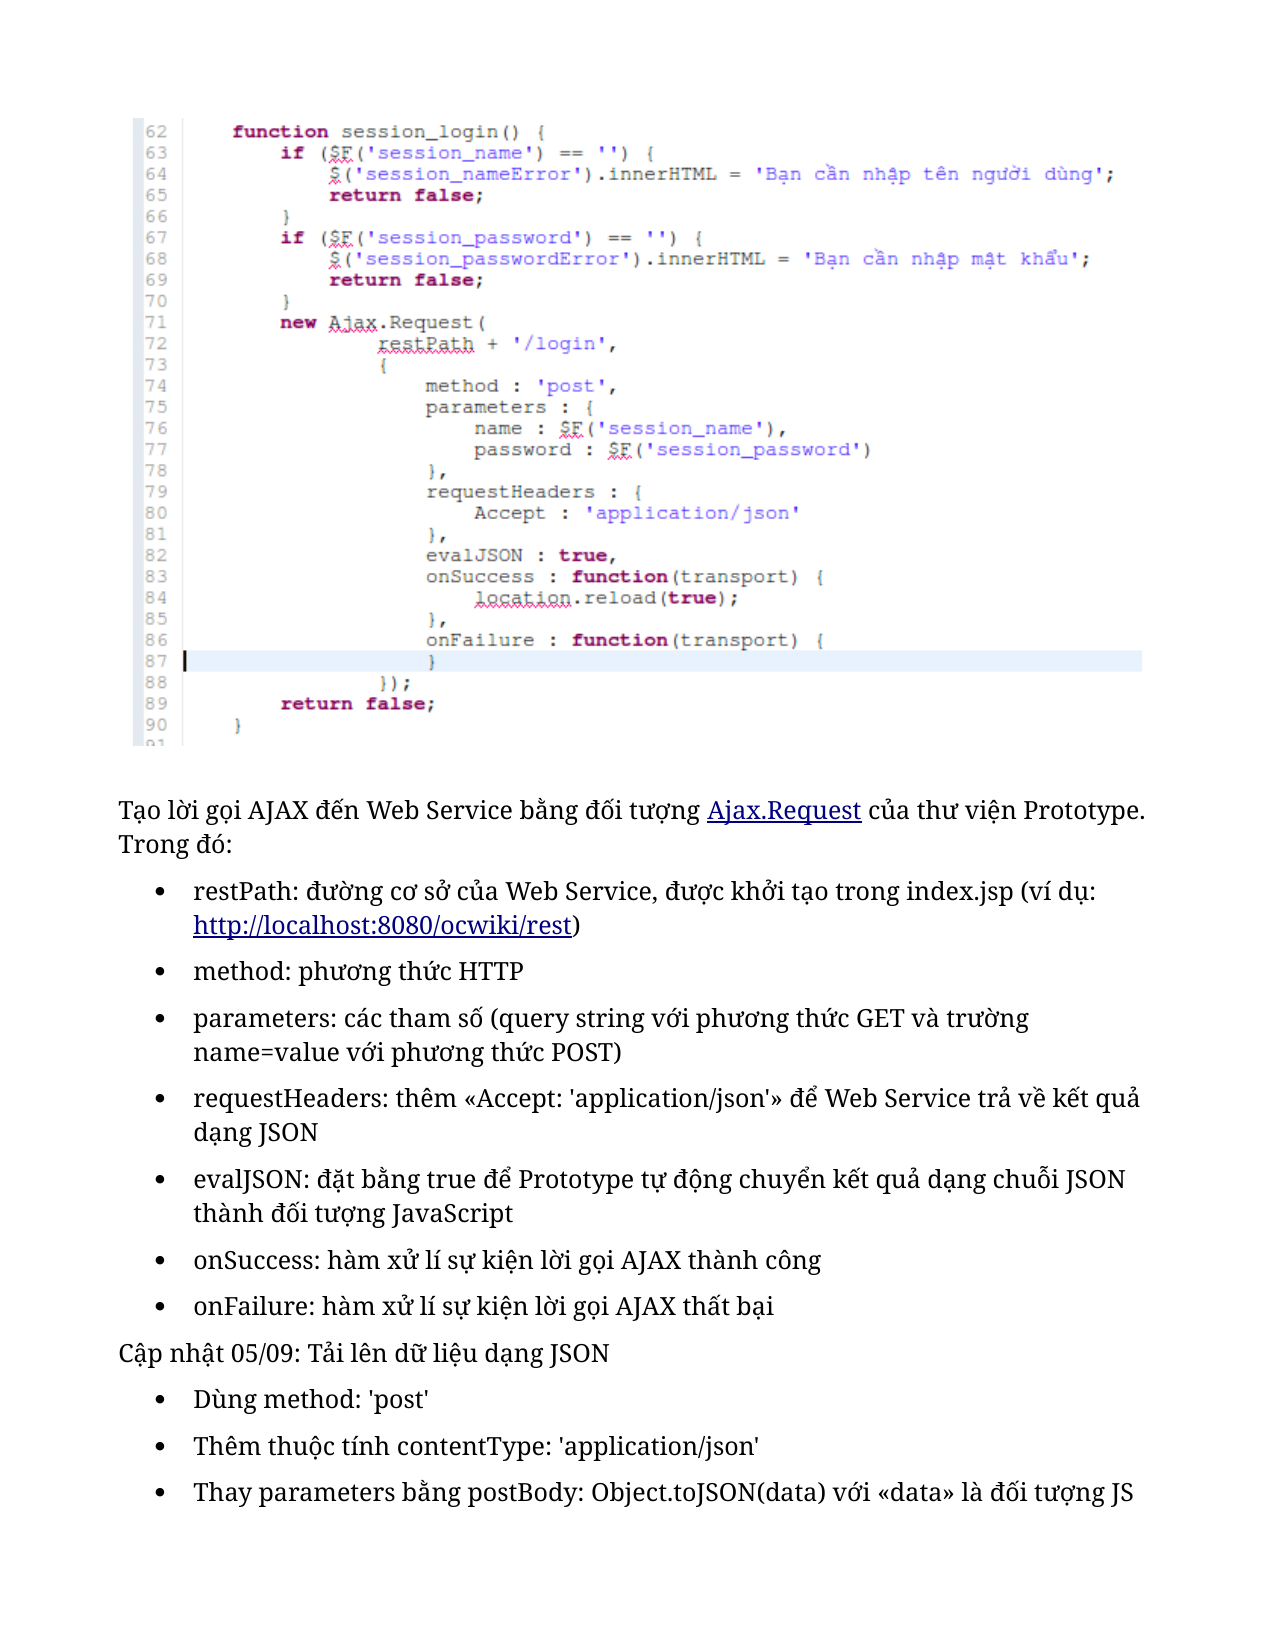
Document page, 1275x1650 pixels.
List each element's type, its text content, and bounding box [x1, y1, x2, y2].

list restPath: đường cơ sở của Web Service, được khởi tạo trong index.jsp (ví dụ: http://localhost:8080/ocwiki/rest) [156, 873, 1157, 941]
list Dùng method: 'post' [156, 1382, 1157, 1416]
list requestHeaders: thêm «Accept: 'application/json'» để Web Service trả về kết quả dạng JSON [156, 1081, 1157, 1149]
list onFailure: hàm xử lí sự kiện lời gọi AJAX thất bại [156, 1289, 1157, 1323]
list evalJSON: đặt bằng true để Prototype tự động chuyển kết quả dạng chuỗi JSON thành đối tượng JavaScript [156, 1162, 1157, 1230]
text Cập nhật 05/09: Tải lên dữ liệu dạng JSON [118, 1335, 1157, 1369]
list parameters: các tham số (query string với phương thức GET và trường name=value với phương thức POST) [156, 1000, 1157, 1068]
list onSuccess: hàm xử lí sự kiện lời gọi AJAX thành công [156, 1242, 1157, 1276]
text Tạo lời gọi AJAX đến Web Service bằng đối tượng Ajax.Request của thư viện Prototype. Trong đó: [118, 793, 1157, 861]
picture [132, 118, 1143, 746]
list Thay parameters bằng postBody: Object.toJSON(data) với «data» là đối tượng JS [156, 1475, 1157, 1509]
list method: phương thức HTTP [156, 954, 1157, 988]
list Thêm thuộc tính contentType: 'application/json' [156, 1428, 1157, 1463]
